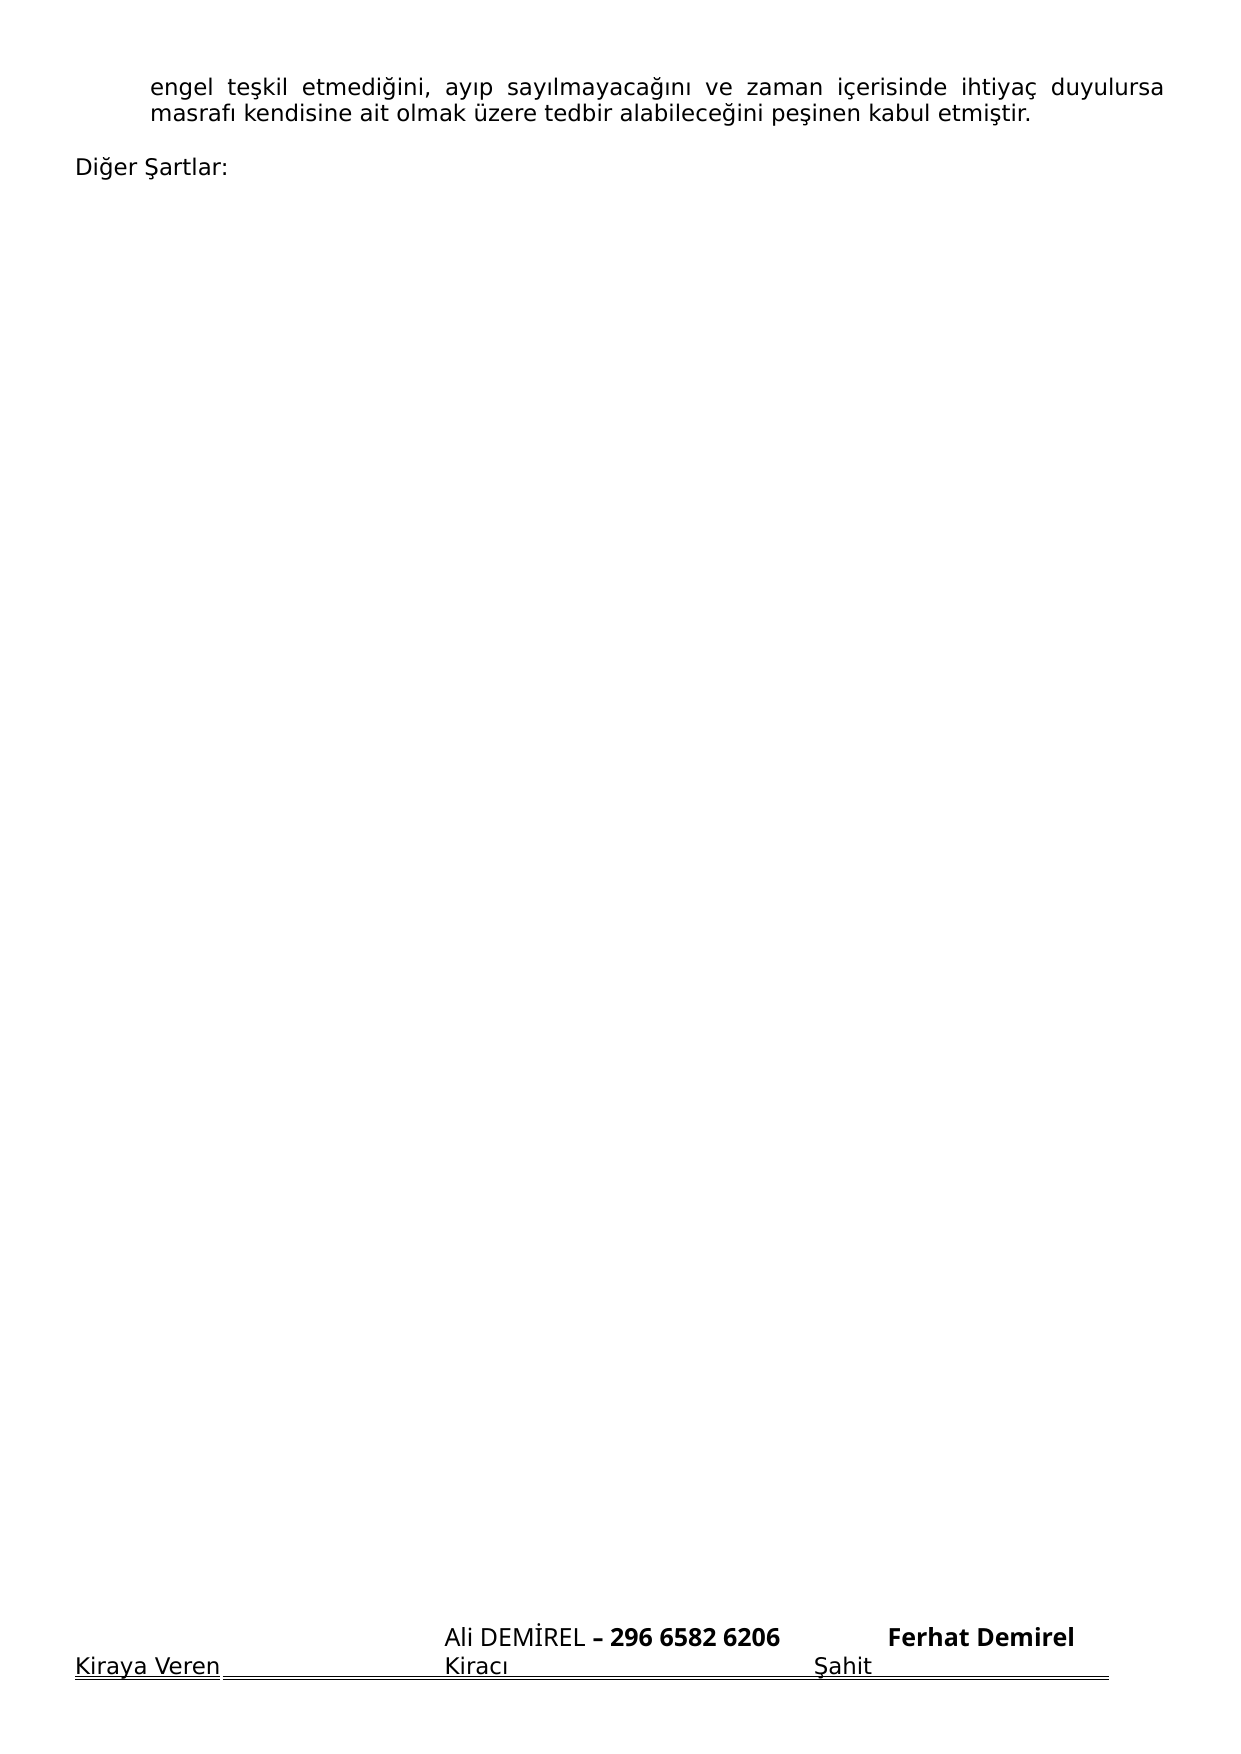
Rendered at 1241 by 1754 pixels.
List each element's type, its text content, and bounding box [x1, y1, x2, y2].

list engel teşkil etmediğini, ayıp sayılmayacağını ve zaman içerisinde ihtiyaç duyulursa masrafı kendisine ait olmak üzere tedbir alabileceğini peşinen kabul etmiştir. [112, 74, 1165, 127]
text Diğer Şartlar: [75, 154, 1165, 180]
